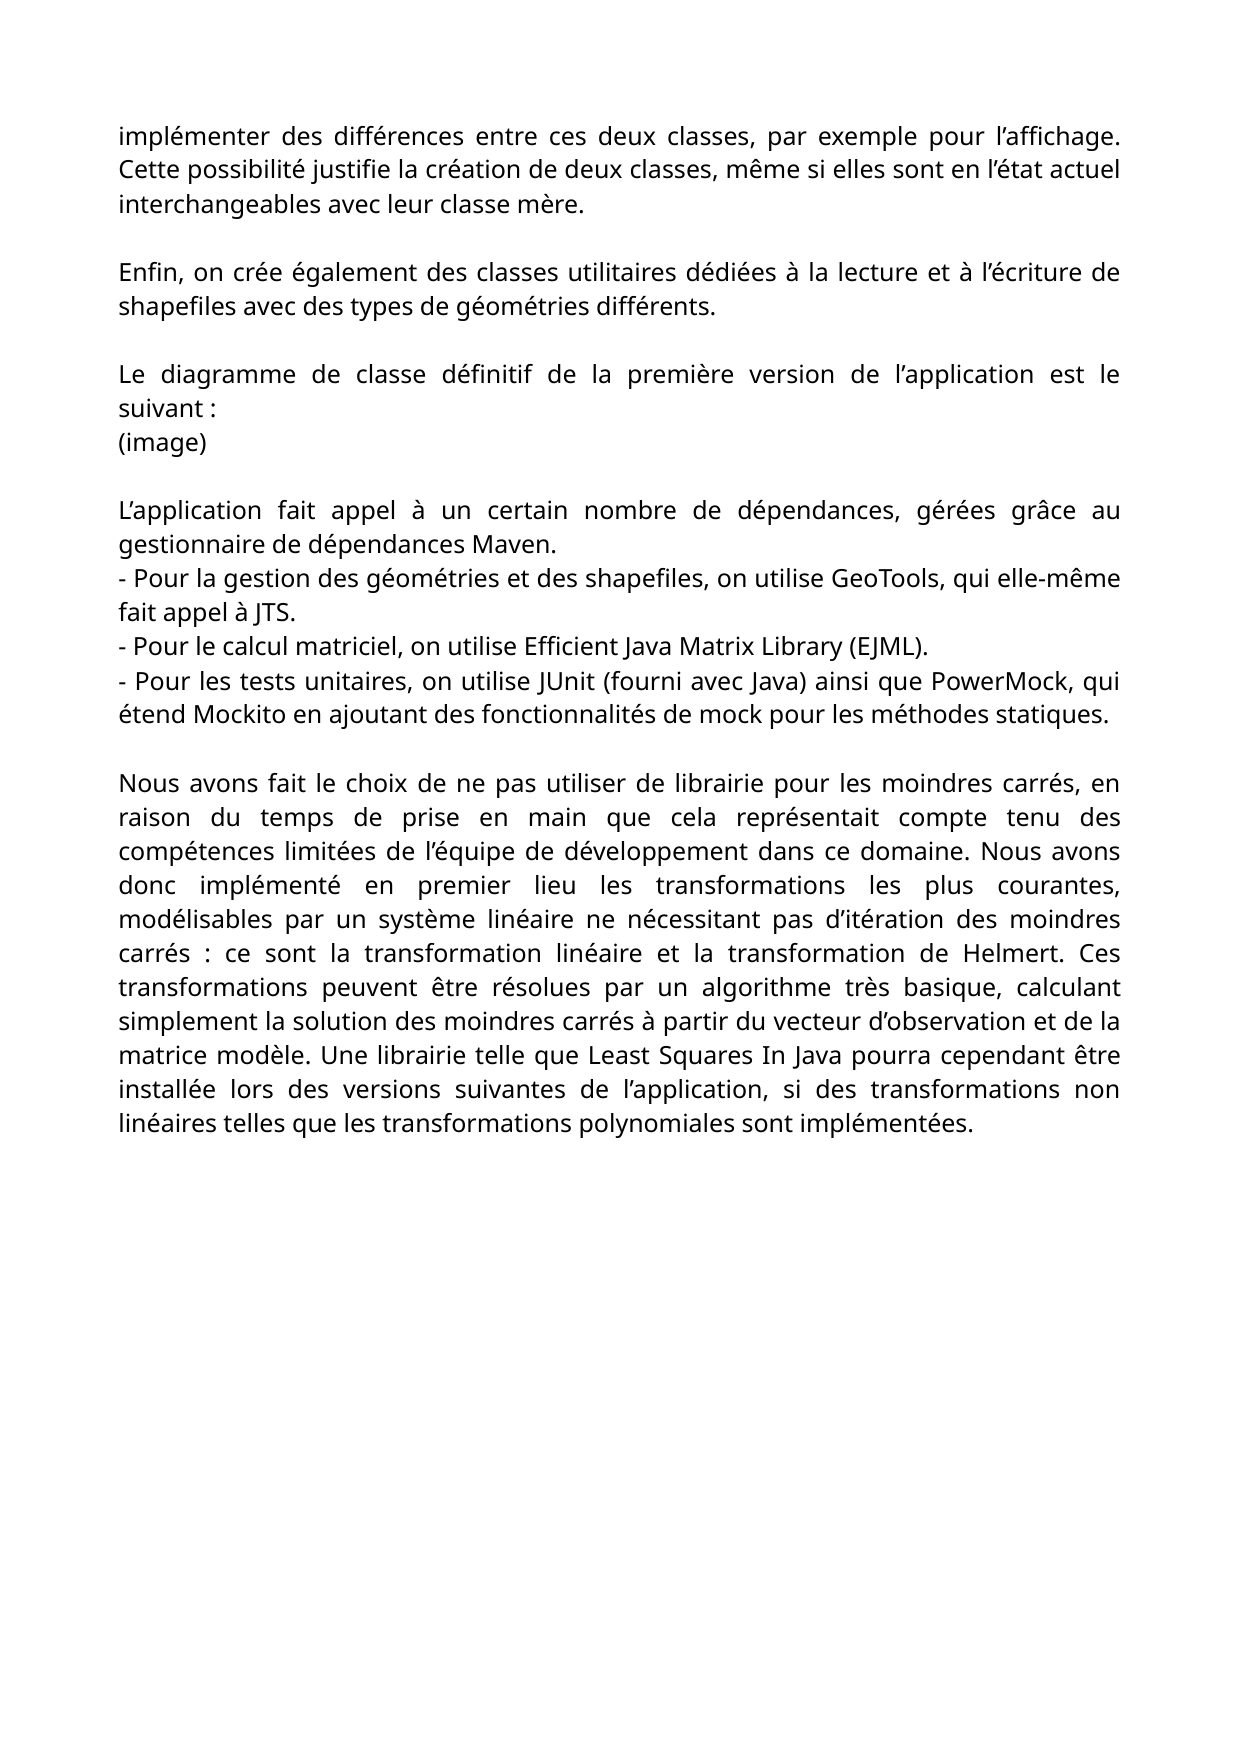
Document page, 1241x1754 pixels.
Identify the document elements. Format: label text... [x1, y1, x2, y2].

text - Pour la gestion des géométries et des shapefiles, on utilise GeoTools, qui elle-même fait appel à JTS. [118, 561, 1122, 629]
text L’application fait appel à un certain nombre de dépendances, gérées grâce au gestionnaire de dépendances Maven. [118, 493, 1122, 561]
text Nous avons fait le choix de ne pas utiliser de librairie pour les moindres carrés, en raison du temps de prise en main que cela représentait compte tenu des compétences limitées de l’équipe de développement dans ce domaine. Nous avons donc implémenté en premier lieu les transformations les plus courantes, modélisables par un système linéaire ne nécessitant pas d’itération des moindres carrés : ce sont la transformation linéaire et la transformation de Helmert. Ces transformations peuvent être résolues par un algorithme très basique, calculant simplement la solution des moindres carrés à partir du vecteur d’observation et de la matrice modèle. Une librairie telle que Least Squares In Java pourra cependant être installée lors des versions suivantes de l’application, si des transformations non linéaires telles que les transformations polynomiales sont implémentées. [118, 765, 1122, 1140]
text (image) [118, 425, 1122, 459]
text - Pour le calcul matriciel, on utilise Efficient Java Matrix Library (EJML). [118, 629, 1122, 663]
text implémenter des différences entre ces deux classes, par exemple pour l’affichage. Cette possibilité justifie la création de deux classes, même si elles sont en l’état actuel interchangeables avec leur classe mère. [118, 118, 1122, 220]
text - Pour les tests unitaires, on utilise JUnit (fourni avec Java) ainsi que PowerMock, qui étend Mockito en ajoutant des fonctionnalités de mock pour les méthodes statiques. [118, 663, 1122, 731]
text Enfin, on crée également des classes utilitaires dédiées à la lecture et à l’écriture de shapefiles avec des types de géométries différents. [118, 254, 1122, 322]
text Le diagramme de classe définitif de la première version de l’application est le suivant : [118, 357, 1122, 425]
